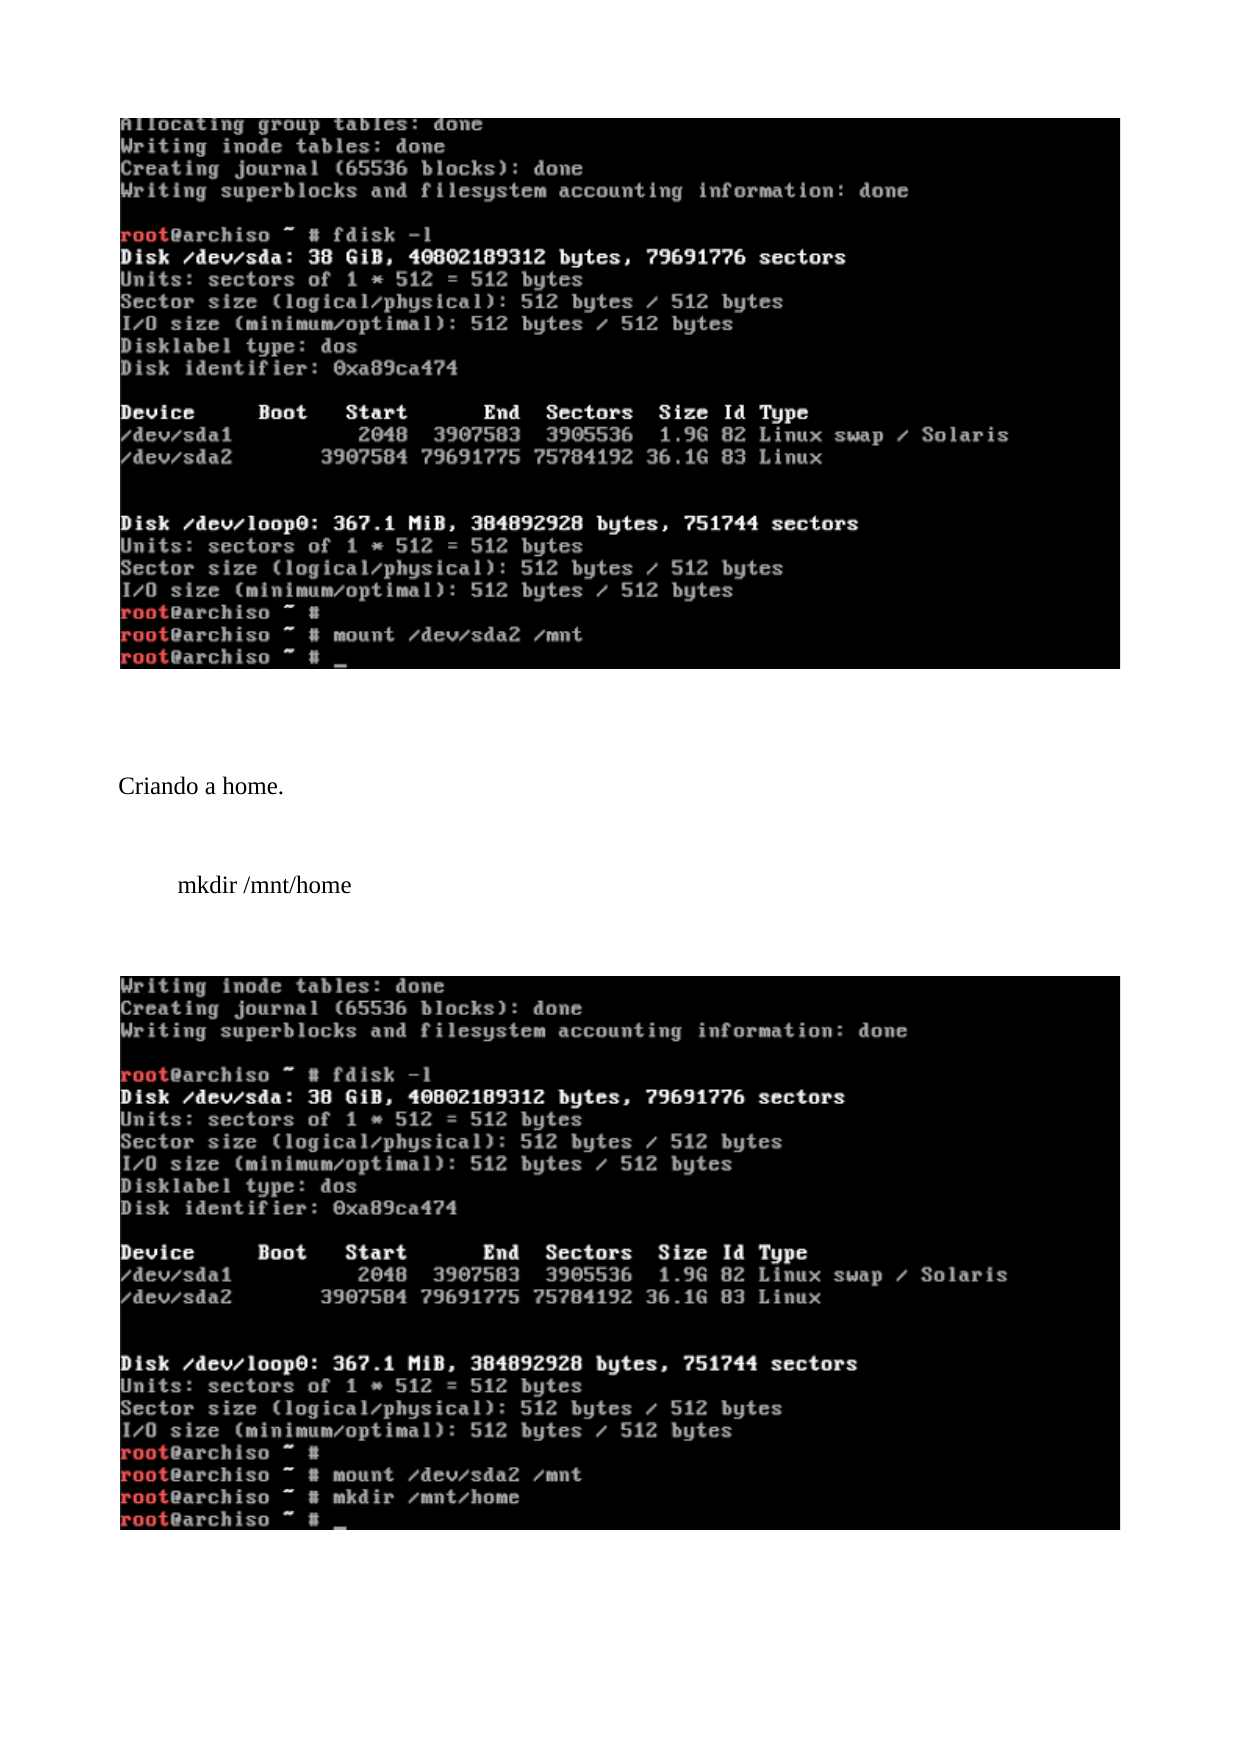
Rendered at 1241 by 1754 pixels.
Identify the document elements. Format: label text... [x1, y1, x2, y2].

text Criando a home. [118, 738, 1122, 800]
picture [120, 976, 1121, 1530]
picture [120, 118, 1121, 669]
text mkdir /mnt/home [177, 871, 1063, 899]
